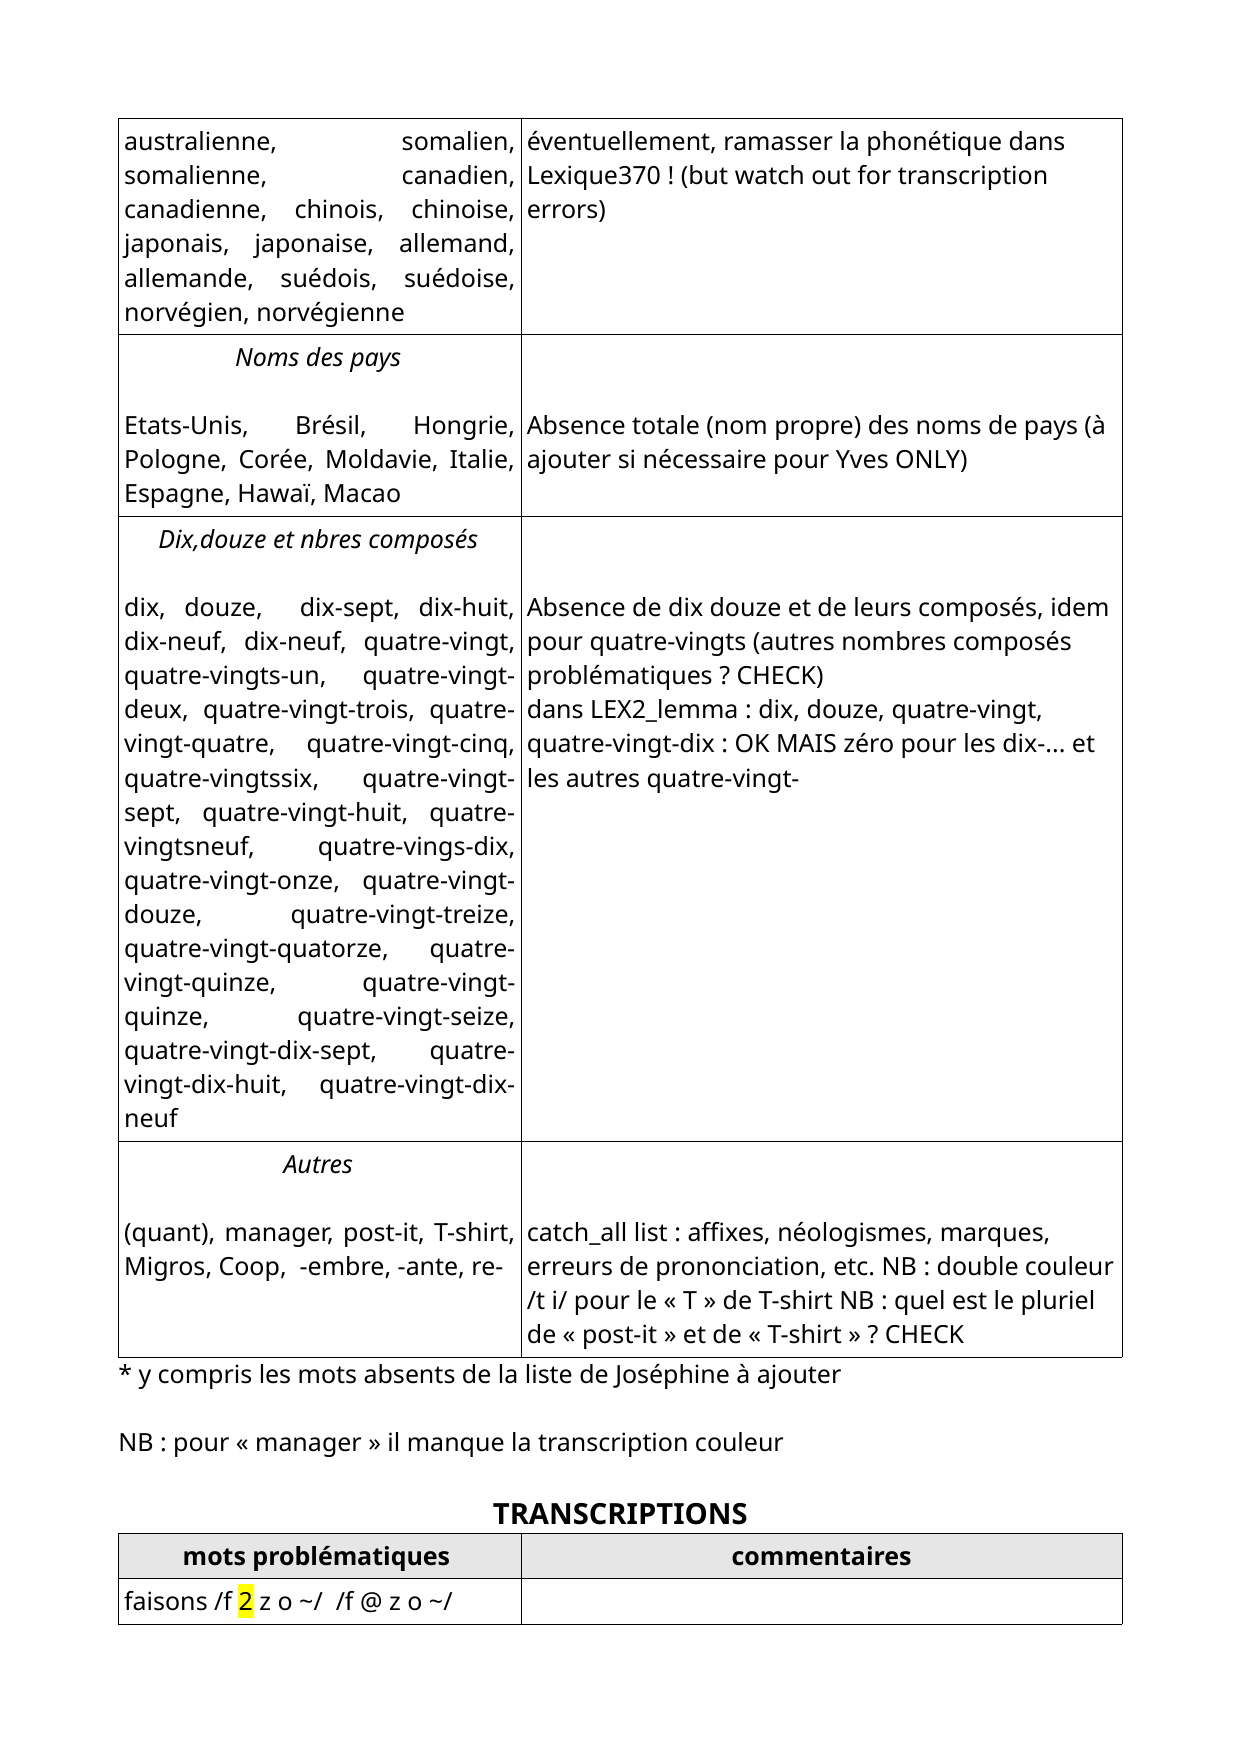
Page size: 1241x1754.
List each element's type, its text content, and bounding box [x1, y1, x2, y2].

table_cell Autres (quant), manager, post-it, T-shirt, Migros, Coop, -embre, -ante, re- [119, 1142, 521, 1357]
table_cell [522, 1579, 1122, 1624]
text * y compris les mots absents de la liste de Joséphine à ajouter [118, 1358, 1122, 1391]
table_cell australienne, somalien, somalienne, canadien, canadienne, chinois, chinoise, japonais, japonaise, allemand, allemande, suédois, suédoise, norvégien, norvégienne [119, 119, 521, 334]
table_header mots problématiques [119, 1534, 521, 1578]
table_cell éventuellement, ramasser la phonétique dans Lexique370 ! (but watch out for transcription errors) [522, 119, 1122, 334]
table_cell Dix,douze et nbres composés dix, douze, dix-sept, dix-huit, dix-neuf, dix-neuf, quatre-vingt, quatre-vingts-un, quatre-vingt-deux, quatre-vingt-trois, quatre-vingt-quatre, quatre-vingt-cinq, quatre-vingtssix, quatre-vingt-sept, quatre-vingt-huit, quatre-vingtsneuf, quatre-vings-dix, quatre-vingt-onze, quatre-vingt-douze, quatre-vingt-treize, quatre-vingt-quatorze, quatre-vingt-quinze, quatre-vingt-quinze, quatre-vingt-seize, quatre-vingt-dix-sept, quatre-vingt-dix-huit, quatre-vingt-dix-neuf [119, 517, 521, 1141]
text NB : pour « manager » il manque la transcription couleur [118, 1425, 1122, 1459]
table_cell catch_all list : affixes, néologismes, marques, erreurs de prononciation, etc. NB : double couleur /t i/ pour le « T » de T-shirt NB : quel est le pluriel de « post-it » et de « T-shirt » ? CHECK [522, 1142, 1122, 1357]
table_cell Absence totale (nom propre) des noms de pays (à ajouter si nécessaire pour Yves ONLY) [522, 335, 1122, 516]
table_header commentaires [522, 1534, 1122, 1578]
table_cell faisons /f 2 z o ~/ /f @ z o ~/ [119, 1579, 521, 1624]
table_cell Noms des pays Etats-Unis, Brésil, Hongrie, Pologne, Corée, Moldavie, Italie, Espagne, Hawaï, Macao [119, 335, 521, 516]
table_cell Absence de dix douze et de leurs composés, idem pour quatre-vingts (autres nombres composés problématiques ? CHECK) dans LEX2_lemma : dix, douze, quatre-vingt, quatre-vingt-dix : OK MAIS zéro pour les dix-... et les autres quatre-vingt- [522, 517, 1122, 1141]
text TRANSCRIPTIONS [118, 1493, 1122, 1533]
